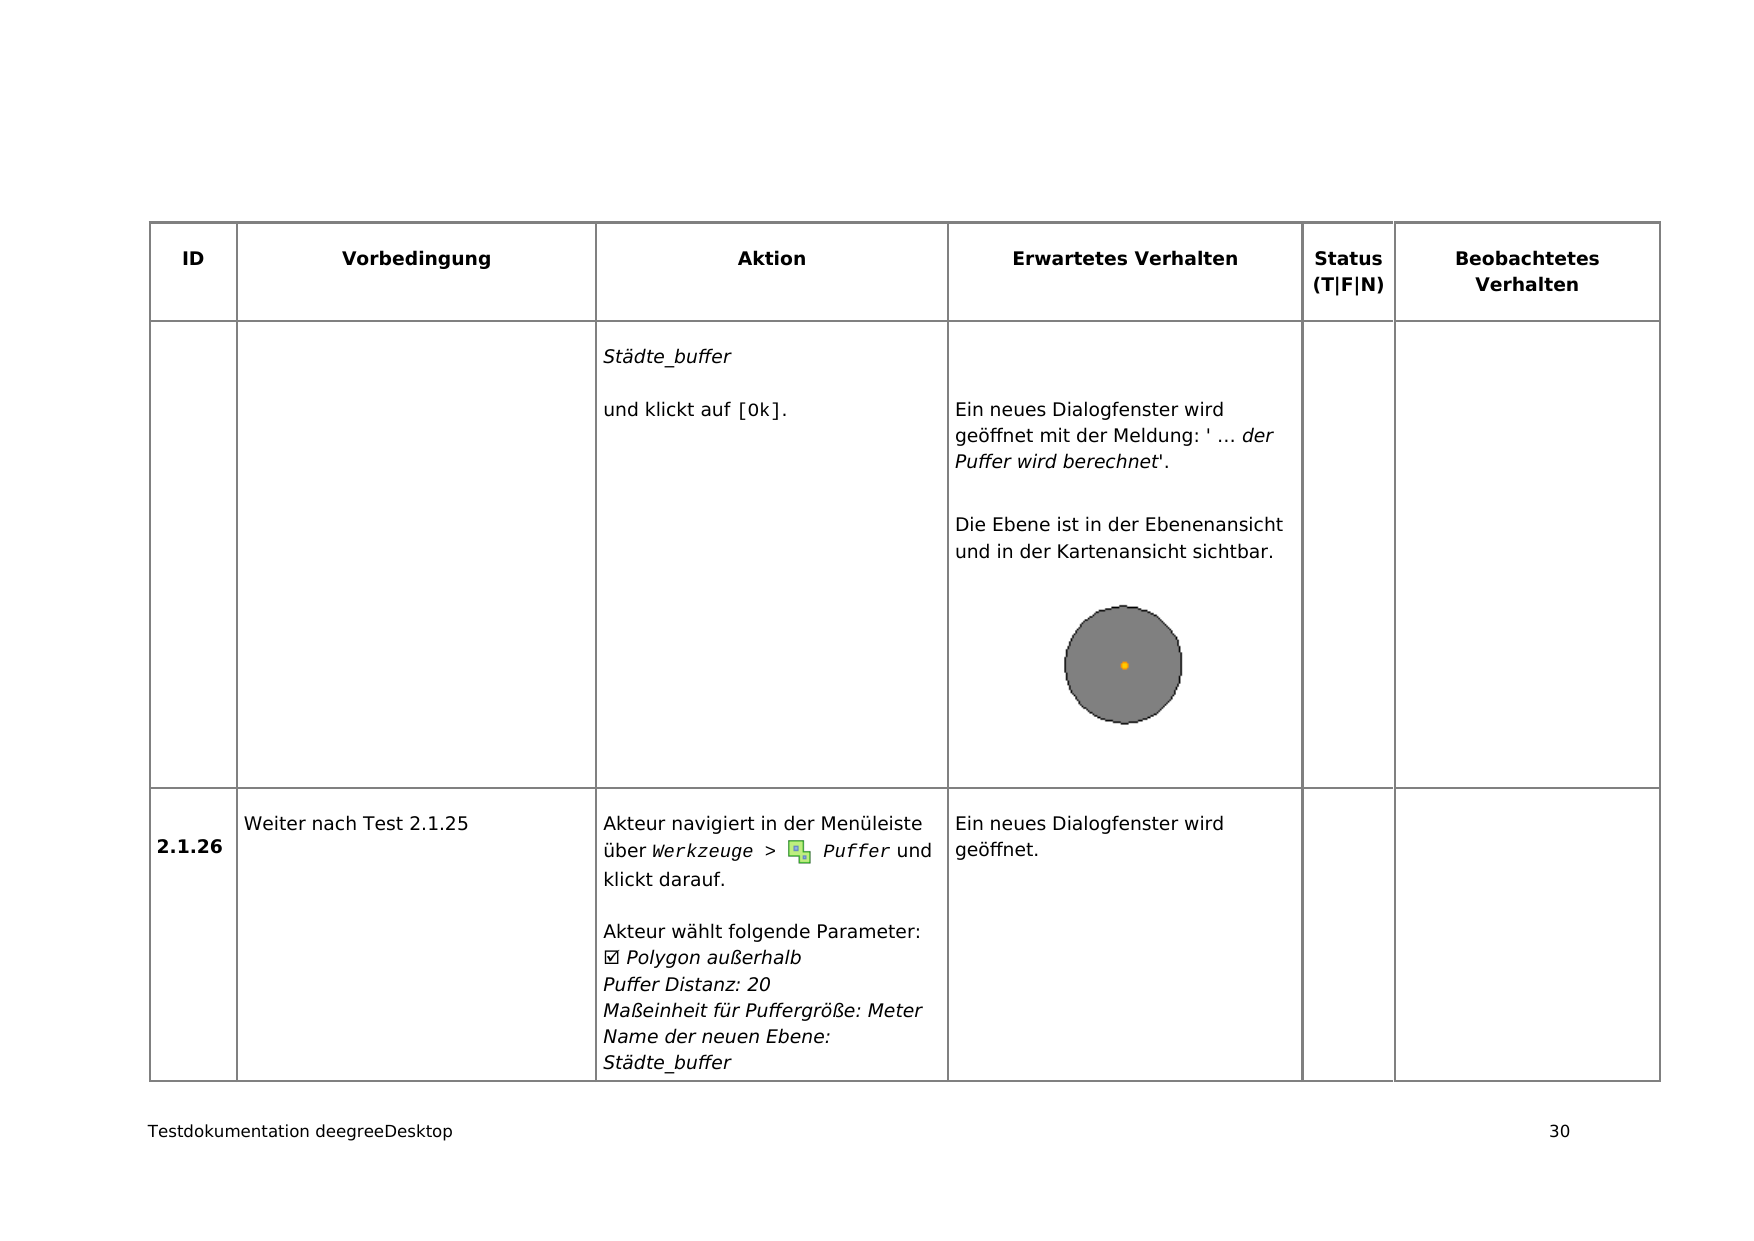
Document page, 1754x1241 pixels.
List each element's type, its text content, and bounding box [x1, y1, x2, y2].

table_cell [1304, 789, 1393, 1080]
picture [1005, 585, 1245, 737]
table_cell [1396, 789, 1659, 1080]
table_cell Akteur navigiert in der Menüleiste über Werkzeuge > Puffer und klickt darauf. Akteur wählt folgende Parameter:  Polygon außerhalb Puffer Distanz: 20 Maßeinheit für Puffergröße: Meter Name der neuen Ebene: Städte_buffer [597, 789, 947, 1080]
table_header Vorbedingung [238, 224, 595, 320]
table_cell [238, 322, 595, 787]
table_cell Weiter nach Test 2.1.25 [238, 789, 595, 1080]
table_header ID [151, 224, 236, 320]
table_header Beobachtetes Verhalten [1396, 224, 1659, 320]
table_cell [1396, 322, 1659, 787]
table_header Status (T|F|N) [1304, 224, 1393, 320]
table_cell Ein neues Dialogfenster wird geöffnet mit der Meldung: ' … der Puffer wird berechnet'. Die Ebene ist in der Ebenenansicht und in der Kartenansicht sichtbar. [949, 322, 1301, 787]
table_cell [1304, 322, 1393, 787]
table_cell Ein neues Dialogfenster wird geöffnet. [949, 789, 1301, 1080]
table_cell [151, 322, 236, 787]
table_header Aktion [597, 224, 947, 320]
table_cell [151, 789, 236, 1080]
table_header Erwartetes Verhalten [949, 224, 1301, 320]
table_cell Städte_buffer und klickt auf [Ok]. [597, 322, 947, 787]
picture [787, 839, 812, 865]
